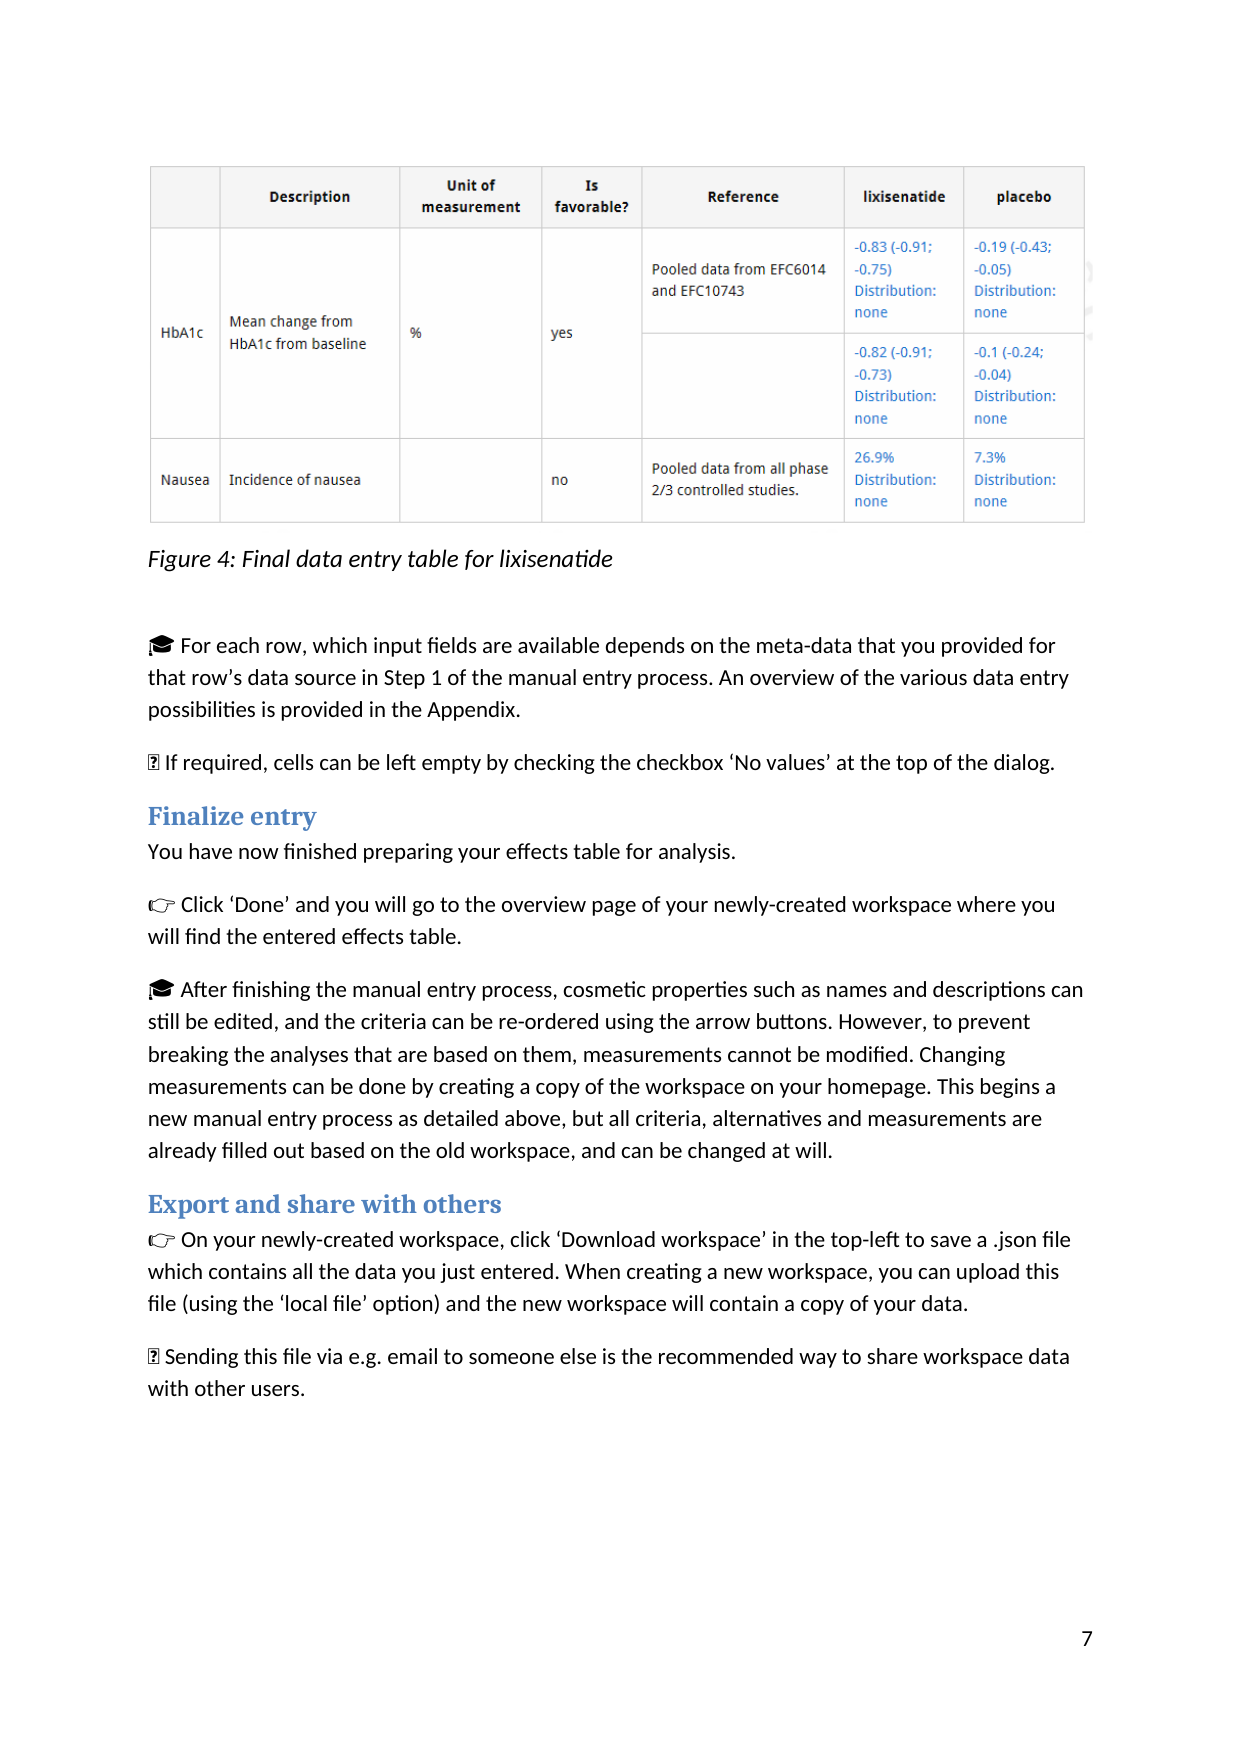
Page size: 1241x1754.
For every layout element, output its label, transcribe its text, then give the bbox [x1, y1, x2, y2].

text Figure 4: Final data entry table for lixisenatide [148, 533, 1093, 574]
text 💡 Sending this file via e.g. email to someone else is the recommended way to share workspace data with other users. [148, 1342, 1093, 1403]
text 🎓 After finishing the manual entry process, cosmetic properties such as names and descriptions can still be edited, and the criteria can be re-ordered using the arrow buttons. However, to prevent breaking the analyses that are based on them, measurements cannot be modified. Changing measurements can be done by creating a copy of the workspace on your homepage. This begins a new manual entry process as detailed above, but all criteria, alternatives and measurements are already filled out based on the old workspace, and can be changed at will. [148, 975, 1093, 1164]
text 👉 Click ‘Done’ and you will go to the overview page of your newly-created workspace where you will find the entered effects table. [148, 890, 1093, 950]
subtitle Export and share with others [148, 1189, 1093, 1220]
text 💡 If required, cells can be left empty by checking the checkbox ‘No values’ at the top of the dialog. [148, 748, 1093, 776]
text 👉 On your newly-created workspace, click ‘Download workspace’ in the top-left to save a .json file which contains all the data you just entered. When creating a new workspace, you can upload this file (using the ‘local file’ option) and the new workspace will contain a copy of your data. [148, 1225, 1093, 1317]
text You have now finished preparing your effects table for analysis. [148, 837, 1093, 865]
text 🎓 For each row, which input fields are available depends on the meta-data that you provided for that row’s data source in Step 1 of the manual entry process. An overview of the various data entry possibilities is provided in the Appendix. [148, 631, 1093, 723]
subtitle Finalize entry [148, 801, 1093, 832]
picture [147, 160, 1093, 533]
